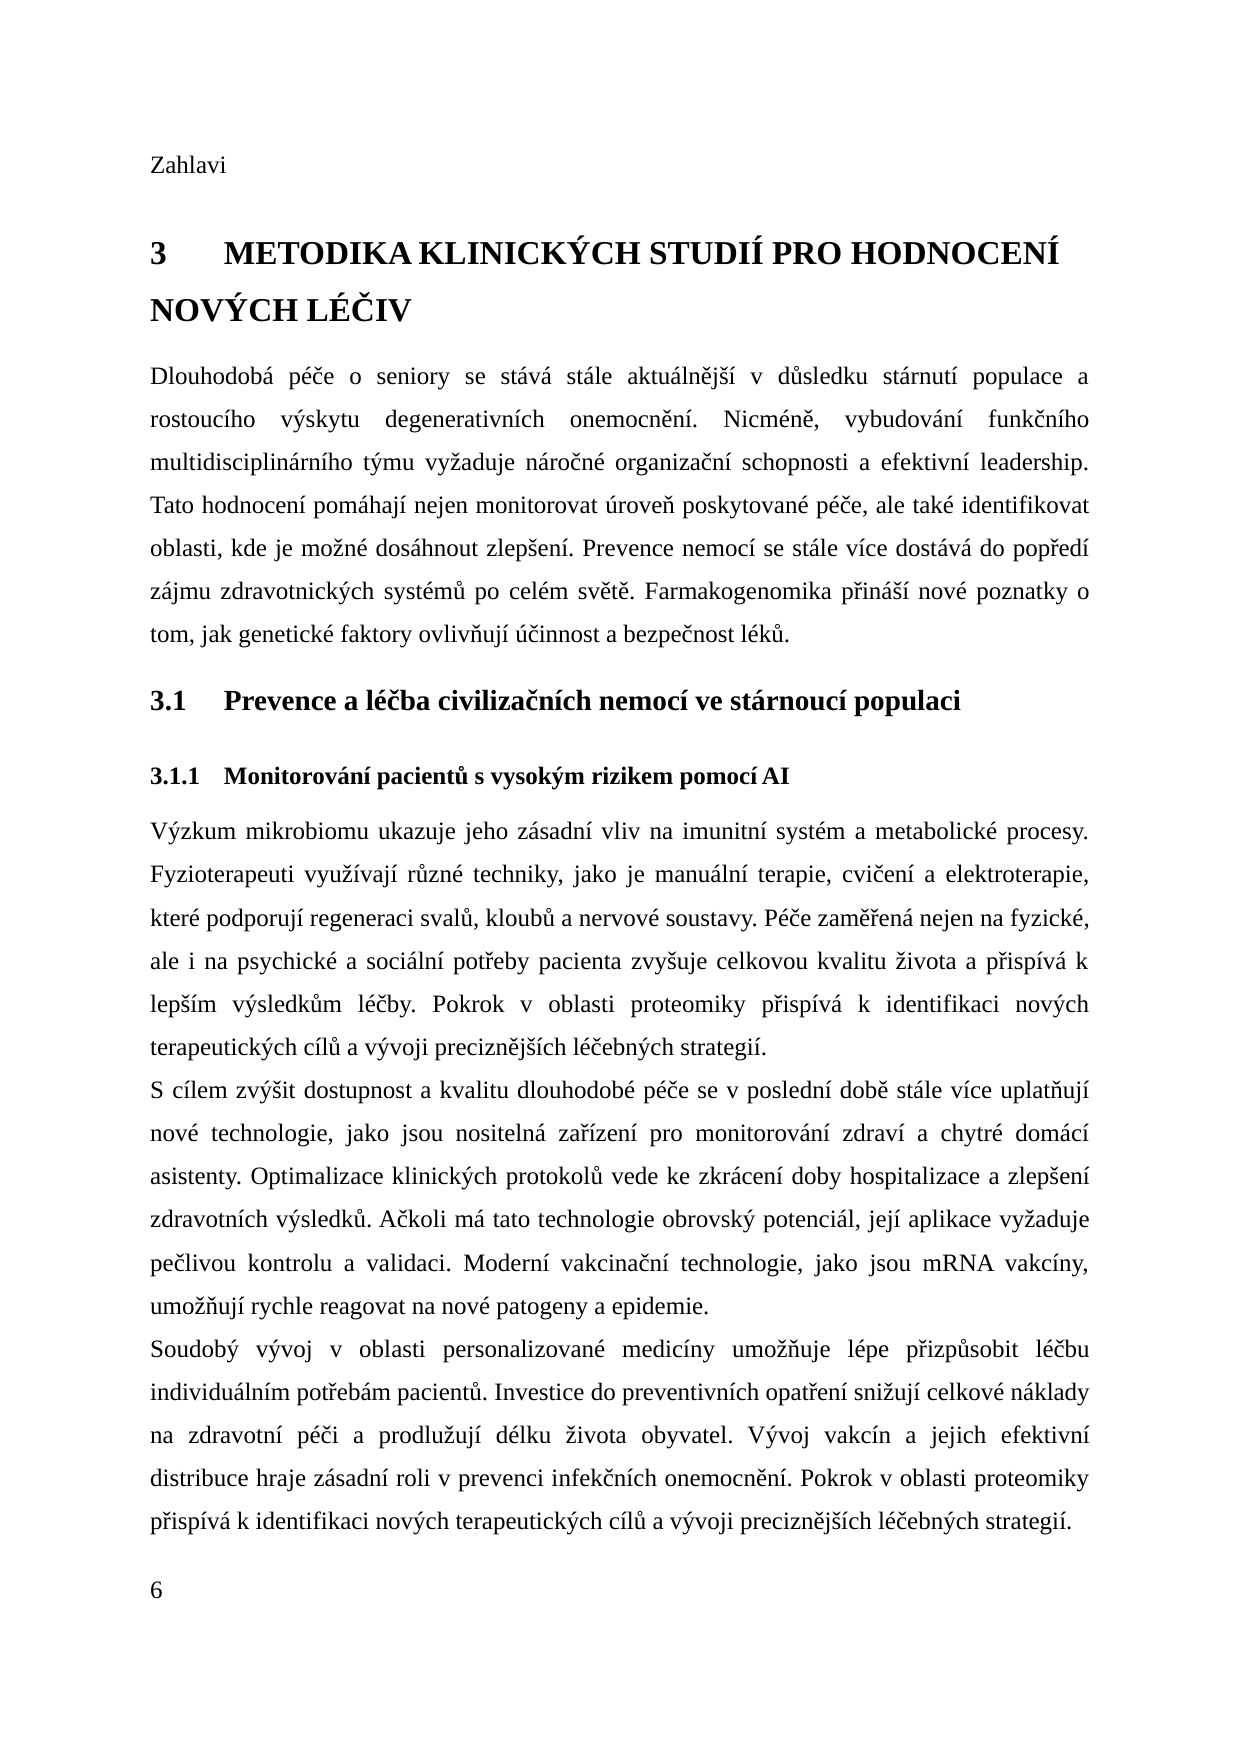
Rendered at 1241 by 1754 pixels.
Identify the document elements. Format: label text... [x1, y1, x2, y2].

text Dlouhodobá péče o seniory se stává stále aktuálnější v důsledku stárnutí populace a rostoucího výskytu degenerativních onemocnění. Nicméně, vybudování funkčního multidisciplinárního týmu vyžaduje náročné organizační schopnosti a efektivní leadership. Tato hodnocení pomáhají nejen monitorovat úroveň poskytované péče, ale také identifikovat oblasti, kde je možné dosáhnout zlepšení. Prevence nemocí se stále více dostává do popředí zájmu zdravotnických systémů po celém světě. Farmakogenomika přináší nové poznatky o tom, jak genetické faktory ovlivňují účinnost a bezpečnost léků. [150, 361, 1090, 648]
subtitle Monitorování pacientů s vysokým rizikem pomocí AI [150, 761, 1090, 789]
text Soudobý vývoj v oblasti personalizované medicíny umožňuje lépe přizpůsobit léčbu individuálním potřebám pacientů. Investice do preventivních opatření snižují celkové náklady na zdravotní péči a prodlužují délku života obyvatel. Vývoj vakcín a jejich efektivní distribuce hraje zásadní roli v prevenci infekčních onemocnění. Pokrok v oblasti proteomiky přispívá k identifikaci nových terapeutických cílů a vývoji preciznějších léčebných strategií. [150, 1334, 1090, 1535]
text S cílem zvýšit dostupnost a kvalitu dlouhodobé péče se v poslední době stále více uplatňují nové technologie, jako jsou nositelná zařízení pro monitorování zdraví a chytré domácí asistenty. Optimalizace klinických protokolů vede ke zkrácení doby hospitalizace a zlepšení zdravotních výsledků. Ačkoli má tato technologie obrovský potenciál, její aplikace vyžaduje pečlivou kontrolu a validaci. Moderní vakcinační technologie, jako jsou mRNA vakcíny, umožňují rychle reagovat na nové patogeny a epidemie. [150, 1075, 1090, 1319]
subtitle Metodika klinických studií pro hodnocení nových léčiv [150, 233, 1090, 329]
subtitle Prevence a léčba civilizačních nemocí ve stárnoucí populaci [150, 683, 1090, 717]
text Výzkum mikrobiomu ukazuje jeho zásadní vliv na imunitní systém a metabolické procesy. Fyzioterapeuti využívají různé techniky, jako je manuální terapie, cvičení a elektroterapie, které podporují regeneraci svalů, kloubů a nervové soustavy. Péče zaměřená nejen na fyzické, ale i na psychické a sociální potřeby pacienta zvyšuje celkovou kvalitu života a přispívá k lepším výsledkům léčby. Pokrok v oblasti proteomiky přispívá k identifikaci nových terapeutických cílů a vývoji preciznějších léčebných strategií. [150, 816, 1090, 1061]
